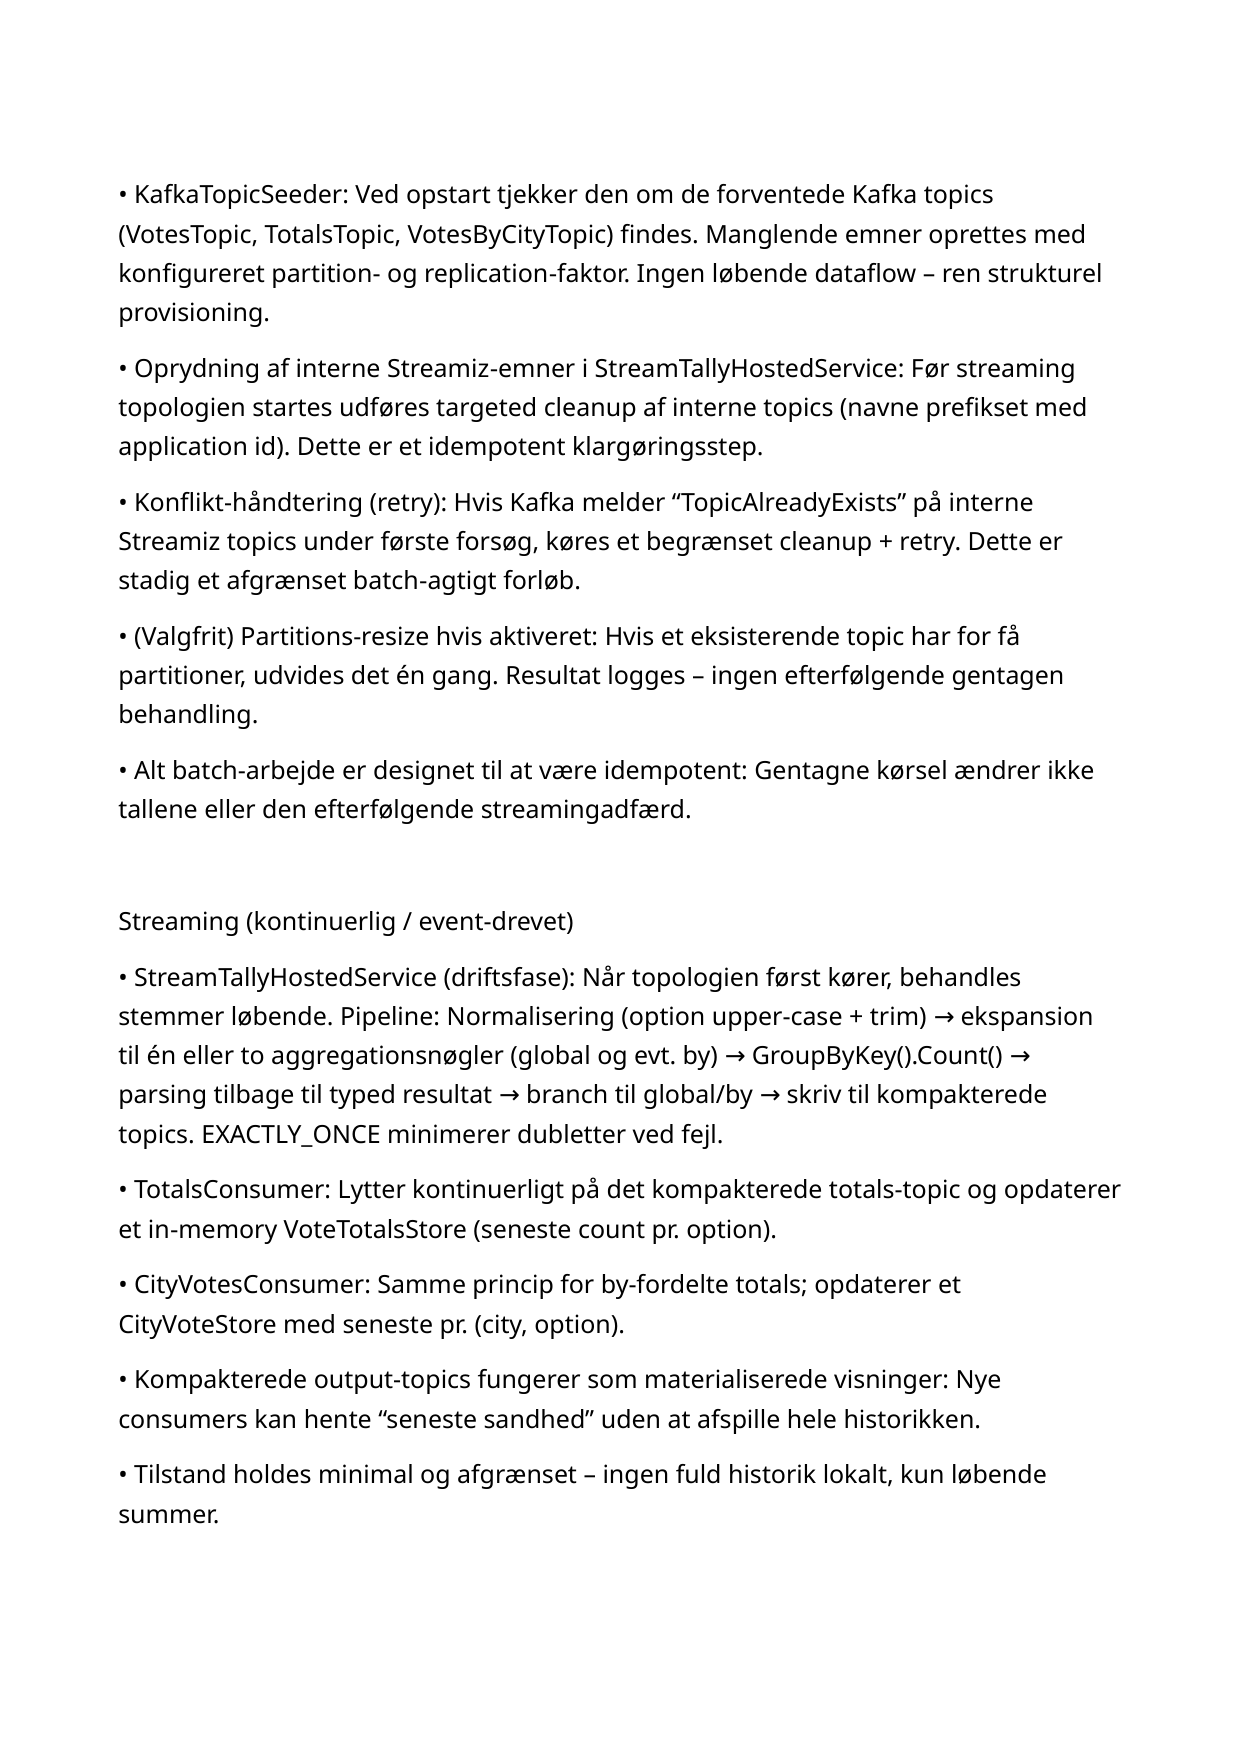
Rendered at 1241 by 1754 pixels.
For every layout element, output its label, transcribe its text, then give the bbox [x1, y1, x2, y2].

text • KafkaTopicSeeder: Ved opstart tjekker den om de forventede Kafka topics (VotesTopic, TotalsTopic, VotesByCityTopic) findes. Manglende emner oprettes med konfigureret partition- og replication‑faktor. Ingen løbende dataflow – ren strukturel provisioning. [118, 177, 1122, 329]
text • TotalsConsumer: Lytter kontinuerligt på det kompakterede totals-topic og opdaterer et in‑memory VoteTotalsStore (seneste count pr. option). [118, 1172, 1122, 1245]
text • Konflikt-håndtering (retry): Hvis Kafka melder “TopicAlreadyExists” på interne Streamiz topics under første forsøg, køres et begrænset cleanup + retry. Dette er stadig et afgrænset batch‑agtigt forløb. [118, 485, 1122, 597]
text • Tilstand holdes minimal og afgrænset – ingen fuld historik lokalt, kun løbende summer. [118, 1457, 1122, 1530]
text • CityVotesConsumer: Samme princip for by-fordelte totals; opdaterer et CityVoteStore med seneste pr. (city, option). [118, 1267, 1122, 1340]
text Streaming (kontinuerlig / event-drevet) [118, 904, 1122, 938]
text • Alt batch-arbejde er designet til at være idempotent: Gentagne kørsel ændrer ikke tallene eller den efterfølgende streamingadfærd. [118, 753, 1122, 826]
text • StreamTallyHostedService (driftsfase): Når topologien først kører, behandles stemmer løbende. Pipeline: Normalisering (option upper-case + trim) → ekspansion til én eller to aggregationsnøgler (global og evt. by) → GroupByKey().Count() → parsing tilbage til typed resultat → branch til global/by → skriv til kompakterede topics. EXACTLY_ONCE minimerer dubletter ved fejl. [118, 960, 1122, 1150]
text • (Valgfrit) Partitions-resize hvis aktiveret: Hvis et eksisterende topic har for få partitioner, udvides det én gang. Resultat logges – ingen efterfølgende gentagen behandling. [118, 619, 1122, 731]
text • Kompakterede output-topics fungerer som materialiserede visninger: Nye consumers kan hente “seneste sandhed” uden at afspille hele historikken. [118, 1362, 1122, 1435]
text • Oprydning af interne Streamiz‑emner i StreamTallyHostedService: Før streaming topologien startes udføres targeted cleanup af interne topics (navne prefikset med application id). Dette er et idempotent klargøringsstep. [118, 351, 1122, 463]
